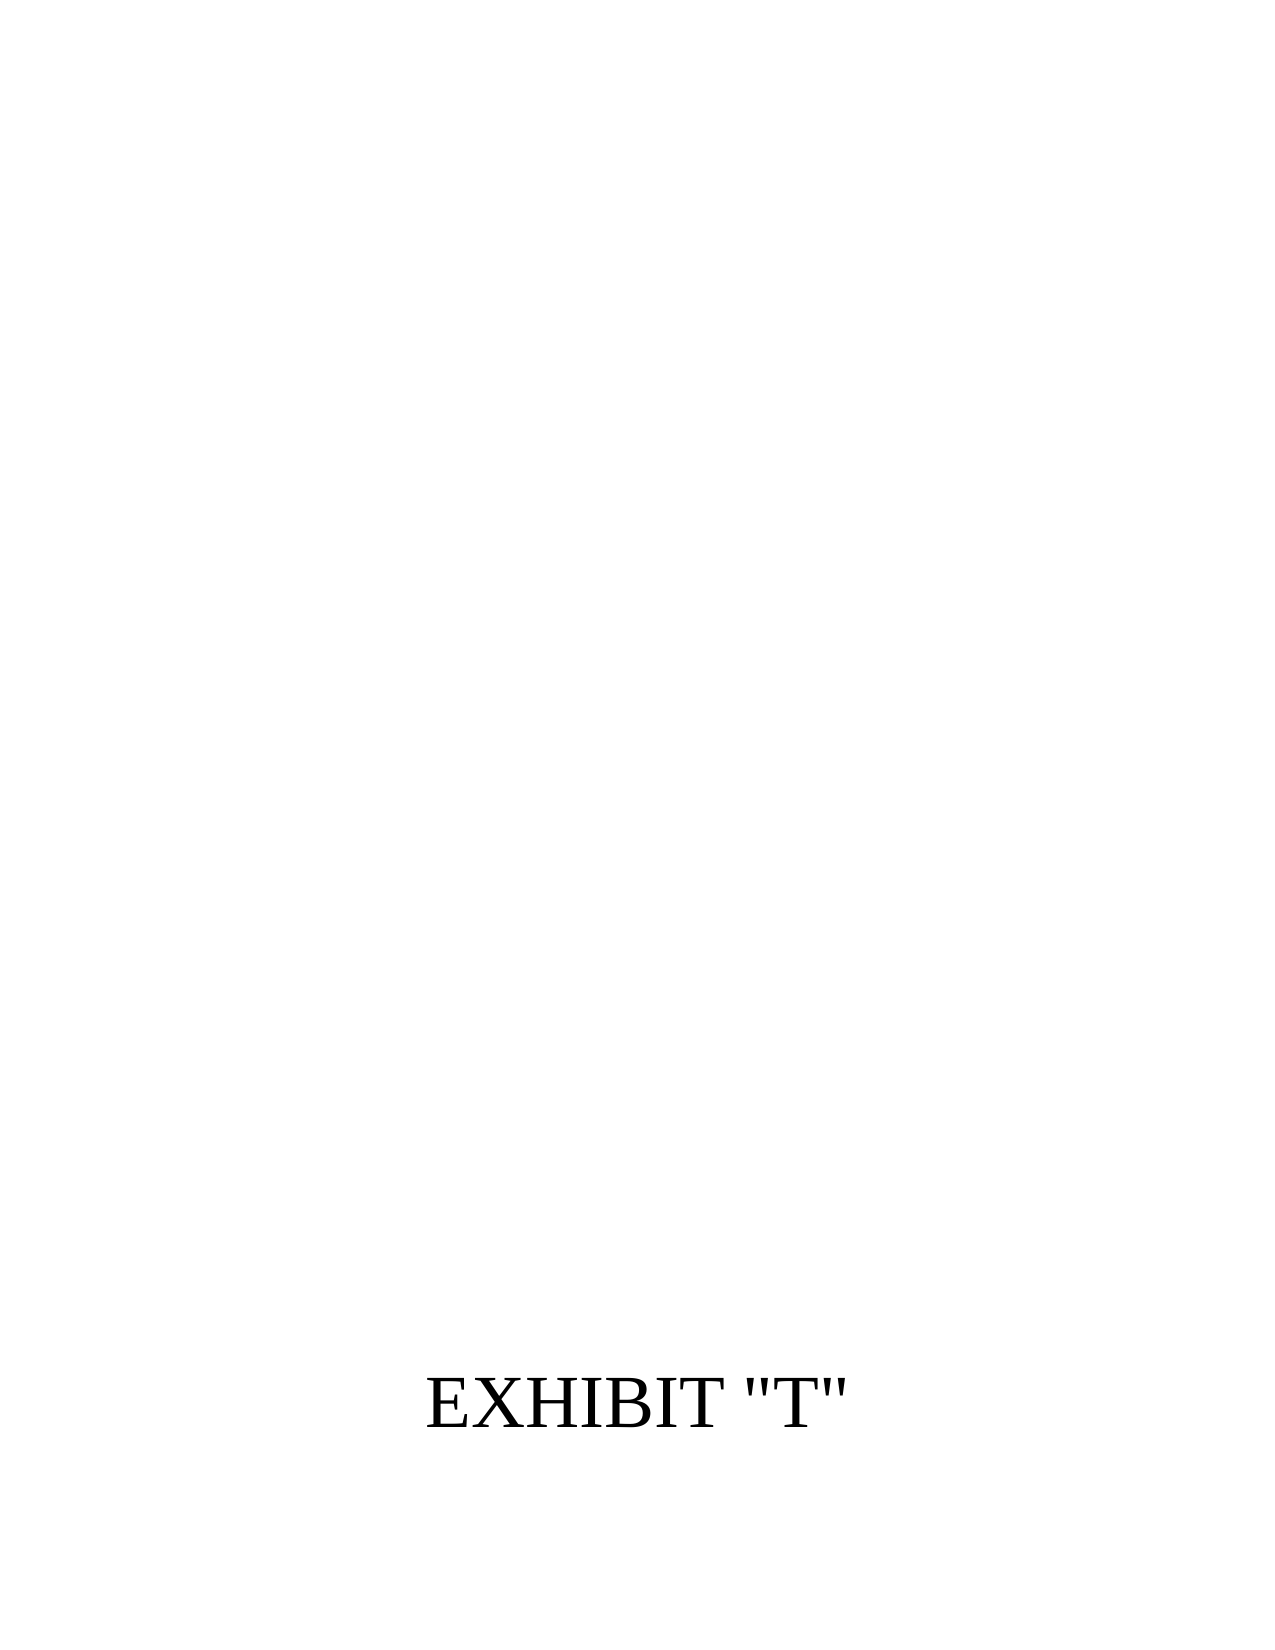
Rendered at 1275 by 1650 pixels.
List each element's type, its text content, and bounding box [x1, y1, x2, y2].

text EXHIBIT "T" [150, 1357, 1125, 1444]
